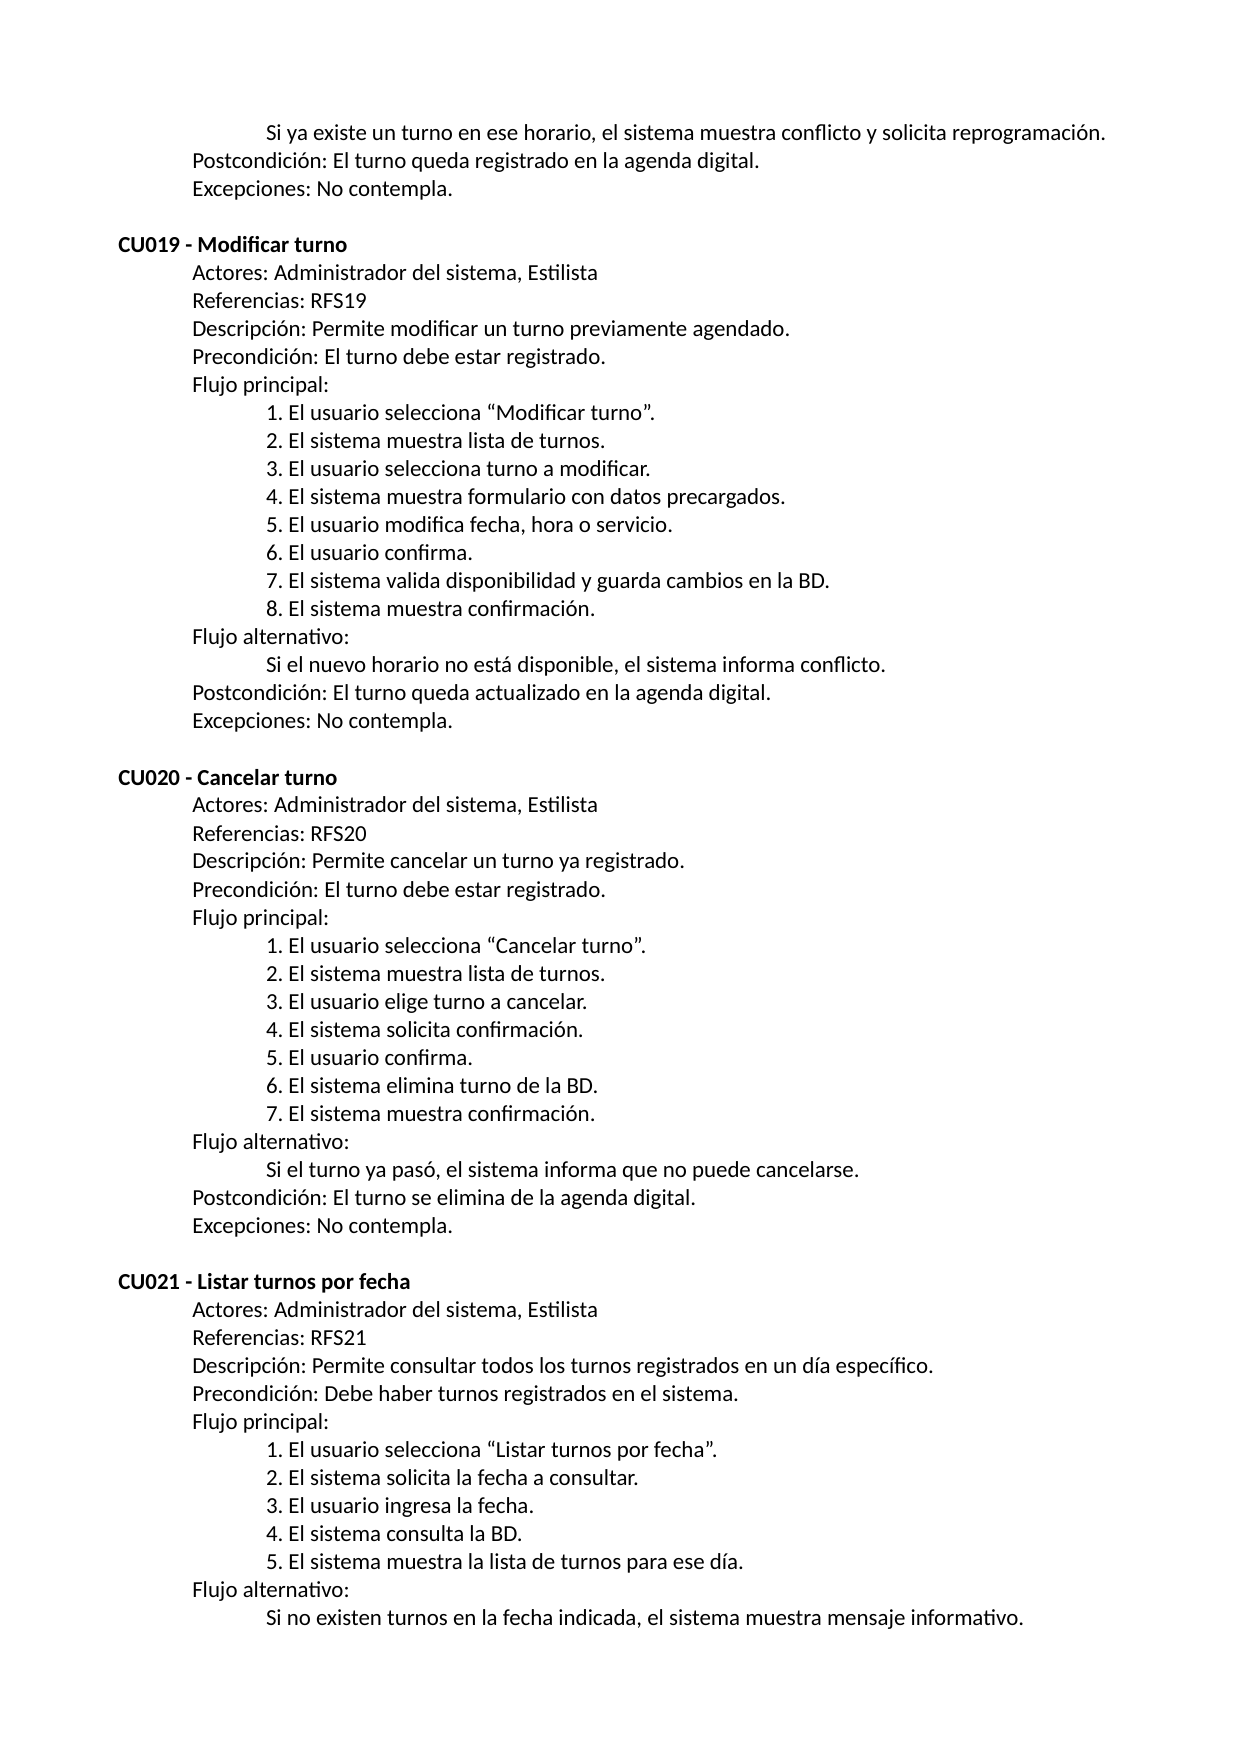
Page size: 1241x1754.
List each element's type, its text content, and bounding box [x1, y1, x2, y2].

text CU021 - Listar turnos por fecha Actores: Administrador del sistema, Estilista Referencias: RFS21 Descripción: Permite consultar todos los turnos registrados en un día específico. Precondición: Debe haber turnos registrados en el sistema. Flujo principal: 1. El usuario selecciona “Listar turnos por fecha”. 2. El sistema solicita la fecha a consultar. 3. El usuario ingresa la fecha. 4. El sistema consulta la BD. 5. El sistema muestra la lista de turnos para ese día. Flujo alternativo: Si no existen turnos en la fecha indicada, el sistema muestra mensaje informativo. [118, 1267, 1122, 1631]
text Si ya existe un turno en ese horario, el sistema muestra conflicto y solicita reprogramación. Postcondición: El turno queda registrado en la agenda digital. Excepciones: No contempla. CU019 - Modificar turno Actores: Administrador del sistema, Estilista Referencias: RFS19 Descripción: Permite modificar un turno previamente agendado. Precondición: El turno debe estar registrado. Flujo principal: 1. El usuario selecciona “Modificar turno”. 2. El sistema muestra lista de turnos. 3. El usuario selecciona turno a modificar. 4. El sistema muestra formulario con datos precargados. 5. El usuario modifica fecha, hora o servicio. 6. El usuario confirma. 7. El sistema valida disponibilidad y guarda cambios en la BD. 8. El sistema muestra confirmación. Flujo alternativo: Si el nuevo horario no está disponible, el sistema informa conflicto. Postcondición: El turno queda actualizado en la agenda digital. Excepciones: No contempla. CU020 - Cancelar turno Actores: Administrador del sistema, Estilista Referencias: RFS20 Descripción: Permite cancelar un turno ya registrado. Precondición: El turno debe estar registrado. Flujo principal: 1. El usuario selecciona “Cancelar turno”. 2. El sistema muestra lista de turnos. 3. El usuario elige turno a cancelar. 4. El sistema solicita confirmación. 5. El usuario confirma. 6. El sistema elimina turno de la BD. 7. El sistema muestra confirmación. Flujo alternativo: Si el turno ya pasó, el sistema informa que no puede cancelarse. Postcondición: El turno se elimina de la agenda digital. Excepciones: No contempla. [118, 118, 1122, 1239]
